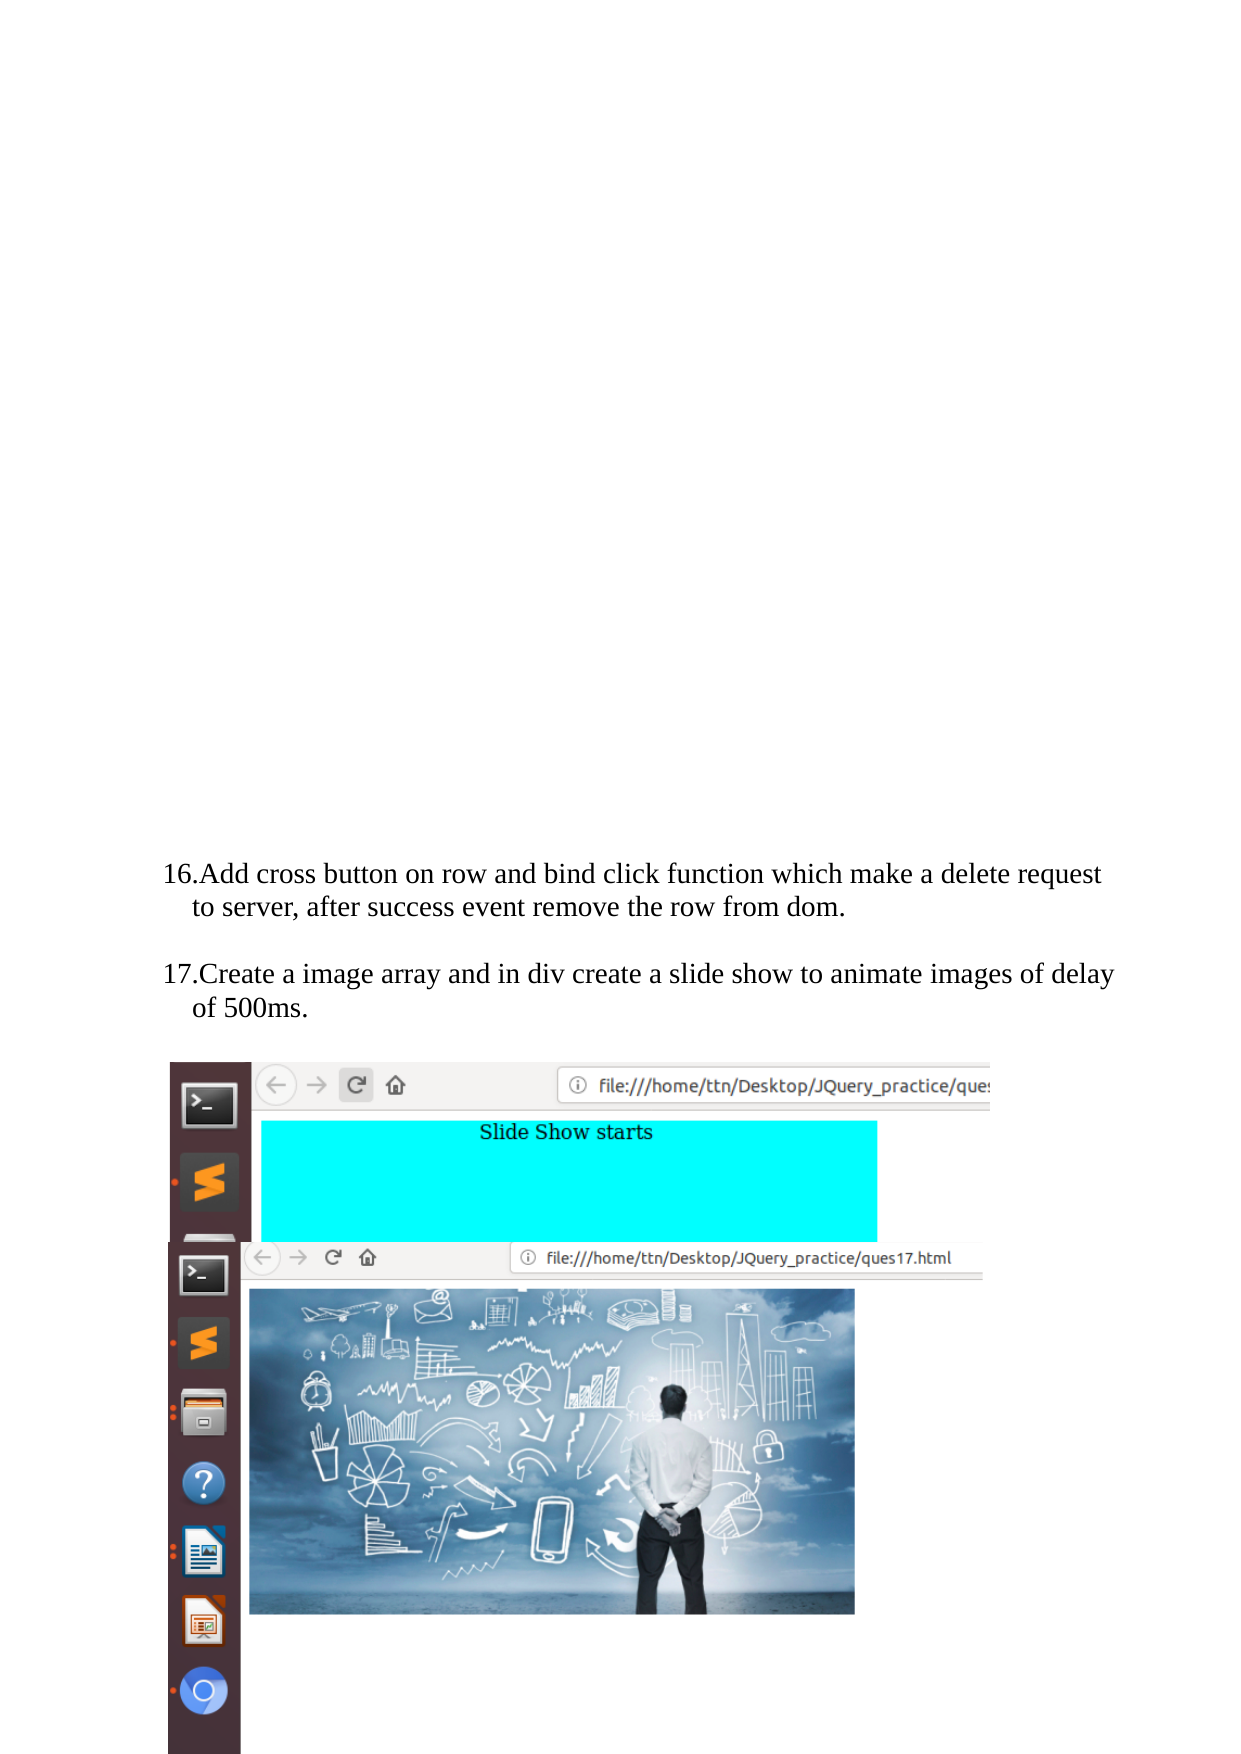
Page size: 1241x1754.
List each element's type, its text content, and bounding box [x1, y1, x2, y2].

list Create a image array and in div create a slide show to animate images of delay of 500ms. [162, 957, 1122, 1024]
list Add cross button on row and bind click function which make a delete request to server, after success event remove the row from dom. [162, 856, 1122, 923]
